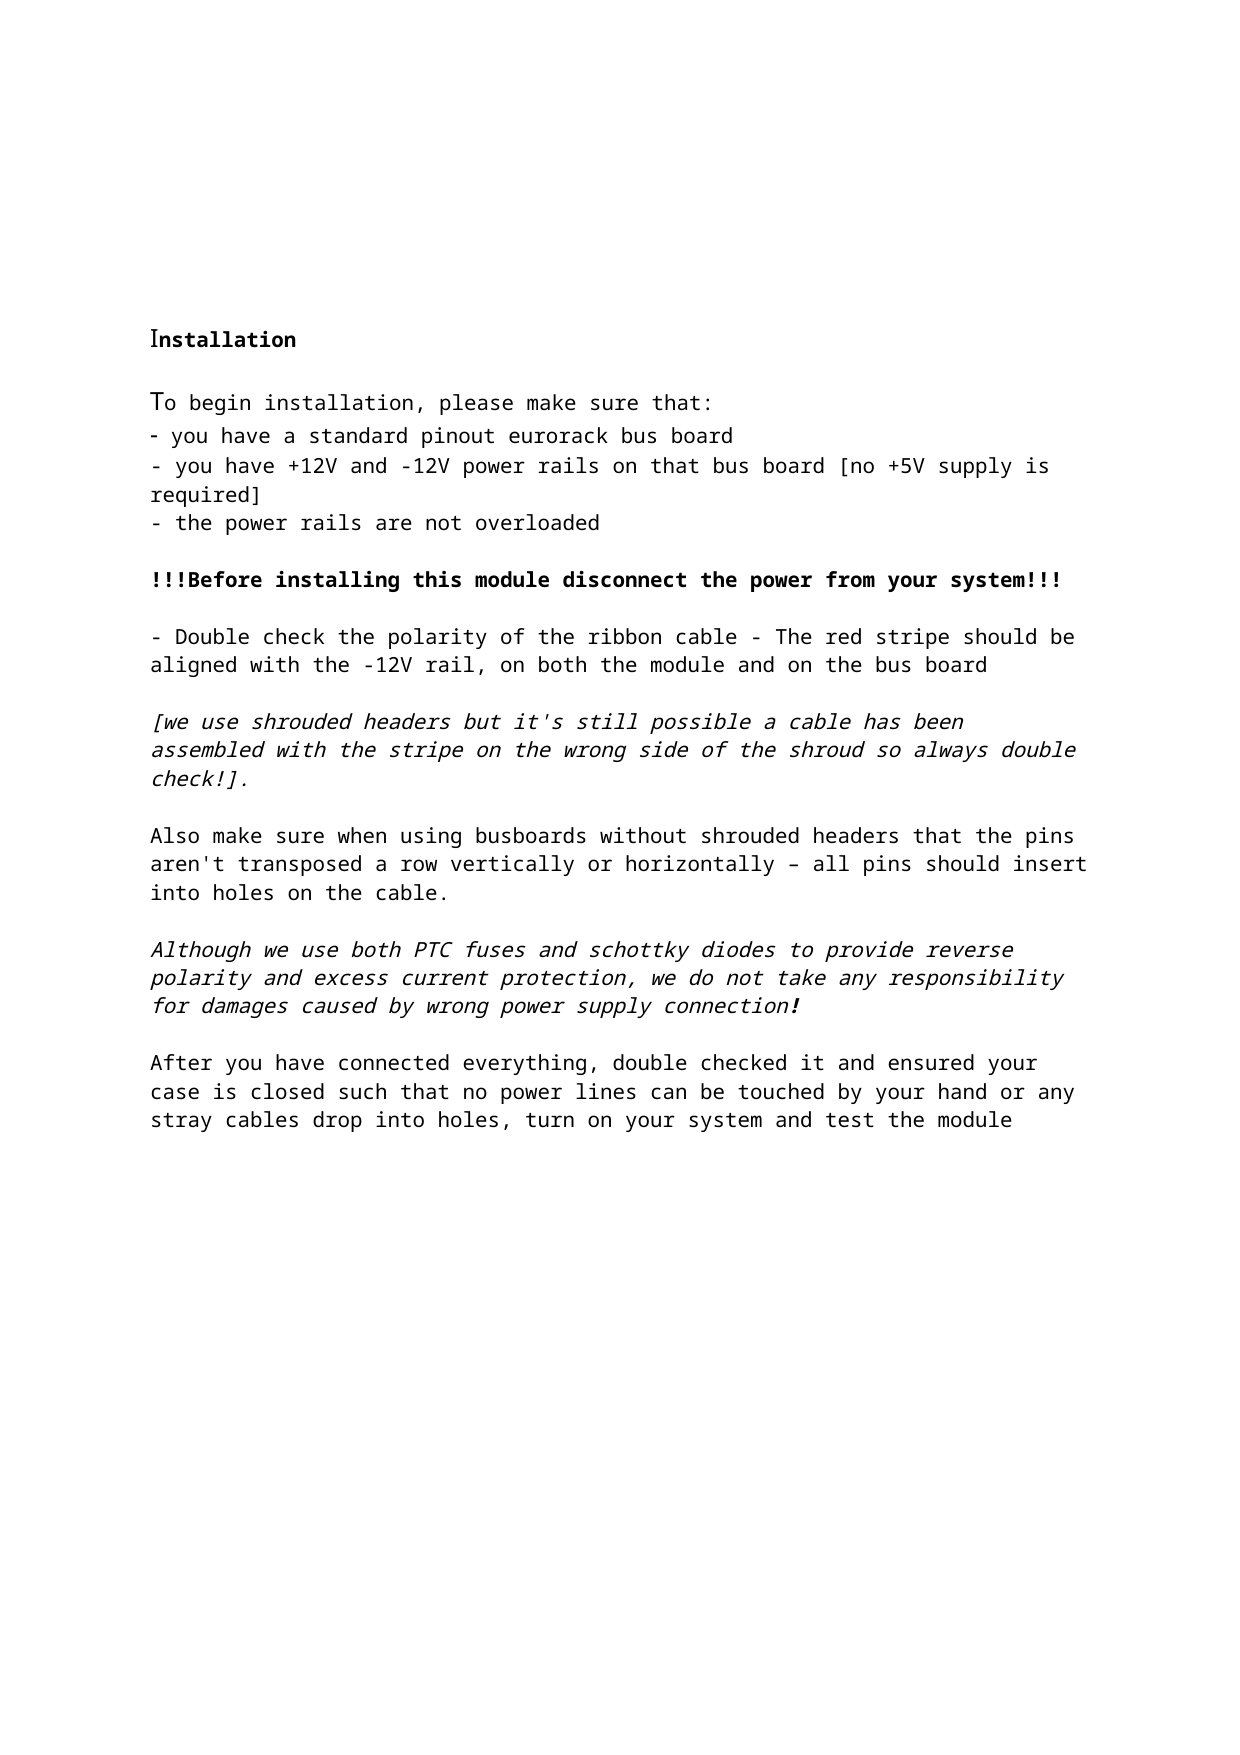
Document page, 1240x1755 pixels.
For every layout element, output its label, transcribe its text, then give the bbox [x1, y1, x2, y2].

text Installation [150, 321, 1089, 355]
text Also make sure when using busboards without shrouded headers that the pins aren't transposed a row vertically or horizontally – all pins should insert into holes on the cable. [150, 821, 1089, 906]
text To begin installation, please make sure that: [150, 383, 1089, 417]
text - the power rails are not overloaded [150, 508, 1089, 537]
text Although we use both PTC fuses and schottky diodes to provide reverse polarity and excess current protection, we do not take any responsibility for damages caused by wrong power supply connection! [150, 935, 1089, 1020]
text - you have +12V and -12V power rails on that bus board [no +5V supply is required] [150, 451, 1089, 508]
text - Double check the polarity of the ribbon cable - The red stripe should be aligned with the -12V rail, on both the module and on the bus board [150, 622, 1089, 679]
text [we use shrouded headers but it's still possible a cable has been assembled with the stripe on the wrong side of the shroud so always double check!]. [150, 707, 1089, 792]
text After you have connected everything, double checked it and ensured your case is closed such that no power lines can be touched by your hand or any stray cables drop into holes, turn on your system and test the module [150, 1048, 1089, 1134]
text !!!Before installing this module disconnect the power from your system!!! [150, 565, 1089, 593]
text - you have a standard pinout eurorack bus board [150, 417, 1089, 451]
